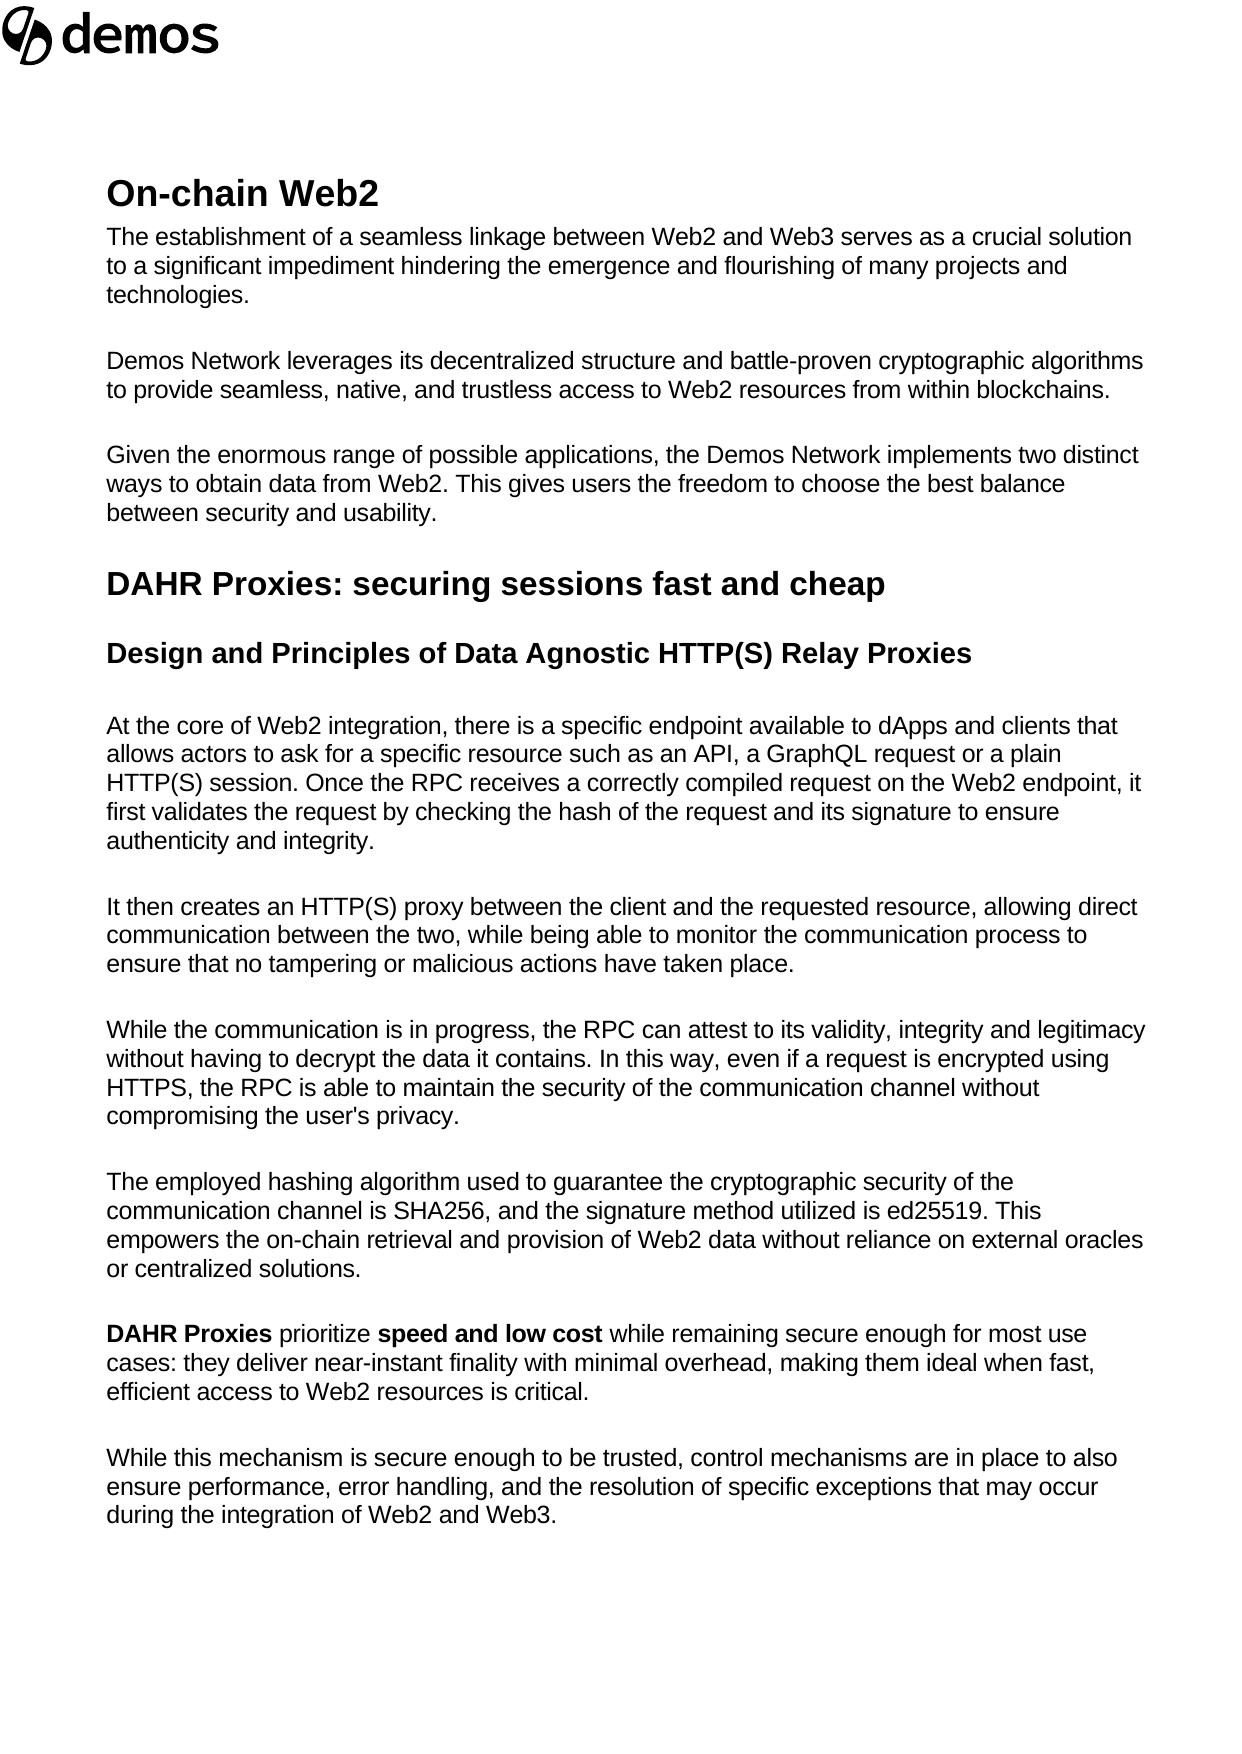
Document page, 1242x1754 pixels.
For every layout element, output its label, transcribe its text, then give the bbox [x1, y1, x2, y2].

text It then creates an HTTP(S) proxy between the client and the requested resource, allowing direct communication between the two, while being able to monitor the communication process to ensure that no tampering or malicious actions have taken place. [106, 892, 1146, 978]
text While the communication is in progress, the RPC can attest to its validity, integrity and legitimacy without having to decrypt the data it contains. In this way, even if a request is encrypted using HTTPS, the RPC is able to maintain the security of the communication channel without compromising the user's privacy. [106, 1015, 1146, 1130]
text DAHR Proxies prioritize speed and low cost while remaining secure enough for most use cases: they deliver near-instant finality with minimal overhead, making them ideal when fast, efficient access to Web2 resources is critical. [106, 1319, 1146, 1406]
text Demos Network leverages its decentralized structure and battle-proven cryptographic algorithms to provide seamless, native, and trustless access to Web2 resources from within blockchains. [106, 346, 1146, 403]
text At the core of Web2 integration, there is a specific endpoint available to dApps and clients that allows actors to ask for a specific resource such as an API, a GraphQL request or a plain HTTP(S) session. Once the RPC receives a correctly compiled request on the Web2 endpoint, it first validates the request by checking the hash of the request and its signature to ensure authenticity and integrity. [106, 711, 1146, 854]
text Given the enormous range of possible applications, the Demos Network implements two distinct ways to obtain data from Web2. This gives users the freedom to choose the best balance between security and usability. [106, 441, 1146, 527]
text While this mechanism is secure enough to be trusted, control mechanisms are in place to also ensure performance, error handling, and the resolution of specific exceptions that may occur during the integration of Web2 and Web3. [106, 1443, 1146, 1529]
subtitle On-chain Web2 [106, 172, 1146, 215]
text The establishment of a seamless linkage between Web2 and Web3 serves as a crucial solution to a significant impediment hindering the emergence and flourishing of many projects and technologies. [106, 222, 1146, 309]
subtitle Design and Principles of Data Agnostic HTTP(S) Relay Proxies [106, 636, 1146, 669]
text The employed hashing algorithm used to guarantee the cryptographic security of the communication channel is SHA256, and the signature method utilized is ed25519. This empowers the on-chain retrieval and provision of Web2 data without reliance on external oracles or centralized solutions. [106, 1167, 1146, 1282]
subtitle DAHR Proxies: securing sessions fast and cheap [106, 564, 1146, 602]
